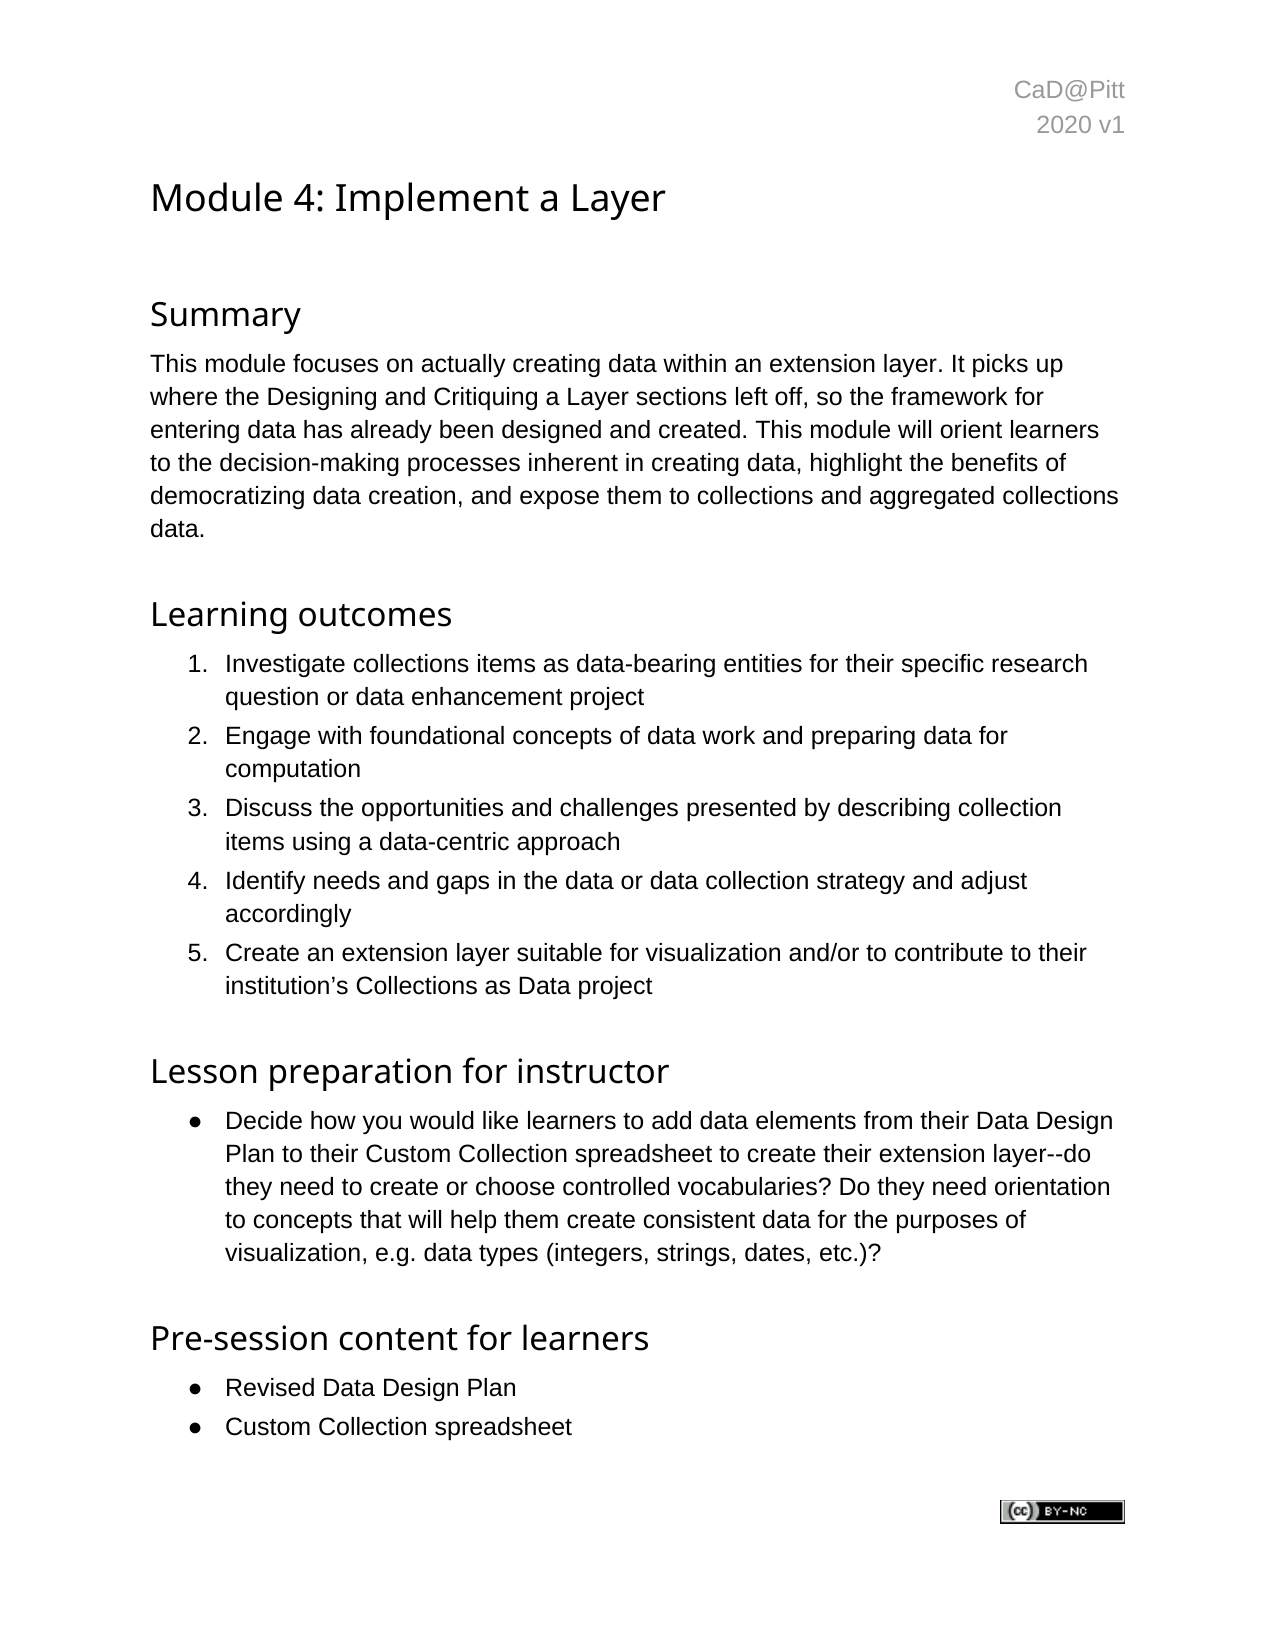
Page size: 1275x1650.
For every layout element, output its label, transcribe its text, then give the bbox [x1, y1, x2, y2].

subtitle Pre-session content for learners [150, 1314, 1125, 1360]
subtitle Module 4: Implement a Layer [150, 171, 1125, 222]
list Discuss the opportunities and challenges presented by describing collection items using a data-centric approach [187, 793, 1125, 855]
text This module focuses on actually creating data within an extension layer. It picks up where the Designing and Critiquing a Layer sections left off, so the framework for entering data has already been designed and created. This module will orient learners to the decision-making processes inherent in creating data, highlight the benefits of democratizing data creation, and expose them to collections and aggregated collections data. [150, 349, 1125, 543]
list Investigate collections items as data-bearing entities for their specific research question or data enhancement project [187, 649, 1125, 711]
list Revised Data Design Plan [187, 1372, 1125, 1401]
list Engage with foundational concepts of data work and preparing data for computation [187, 721, 1125, 783]
subtitle Summary [150, 291, 1125, 337]
subtitle Learning outcomes [150, 591, 1125, 636]
list Custom Collection spreadsheet [187, 1412, 1125, 1441]
list Create an extension layer suitable for visualization and/or to contribute to their institution’s Collections as Data project [187, 938, 1125, 1000]
list Decide how you would like learners to add data elements from their Data Design Plan to their Custom Collection spreadsheet to create their extension layer--do they need to create or choose controlled vocabularies? Do they need orientation to concepts that will help them create consistent data for the purposes of visualization, e.g. data types (integers, strings, dates, etc.)? [187, 1106, 1125, 1267]
list Identify needs and gaps in the data or data collection strategy and adjust accordingly [187, 866, 1125, 927]
subtitle Lesson preparation for instructor [150, 1048, 1125, 1093]
